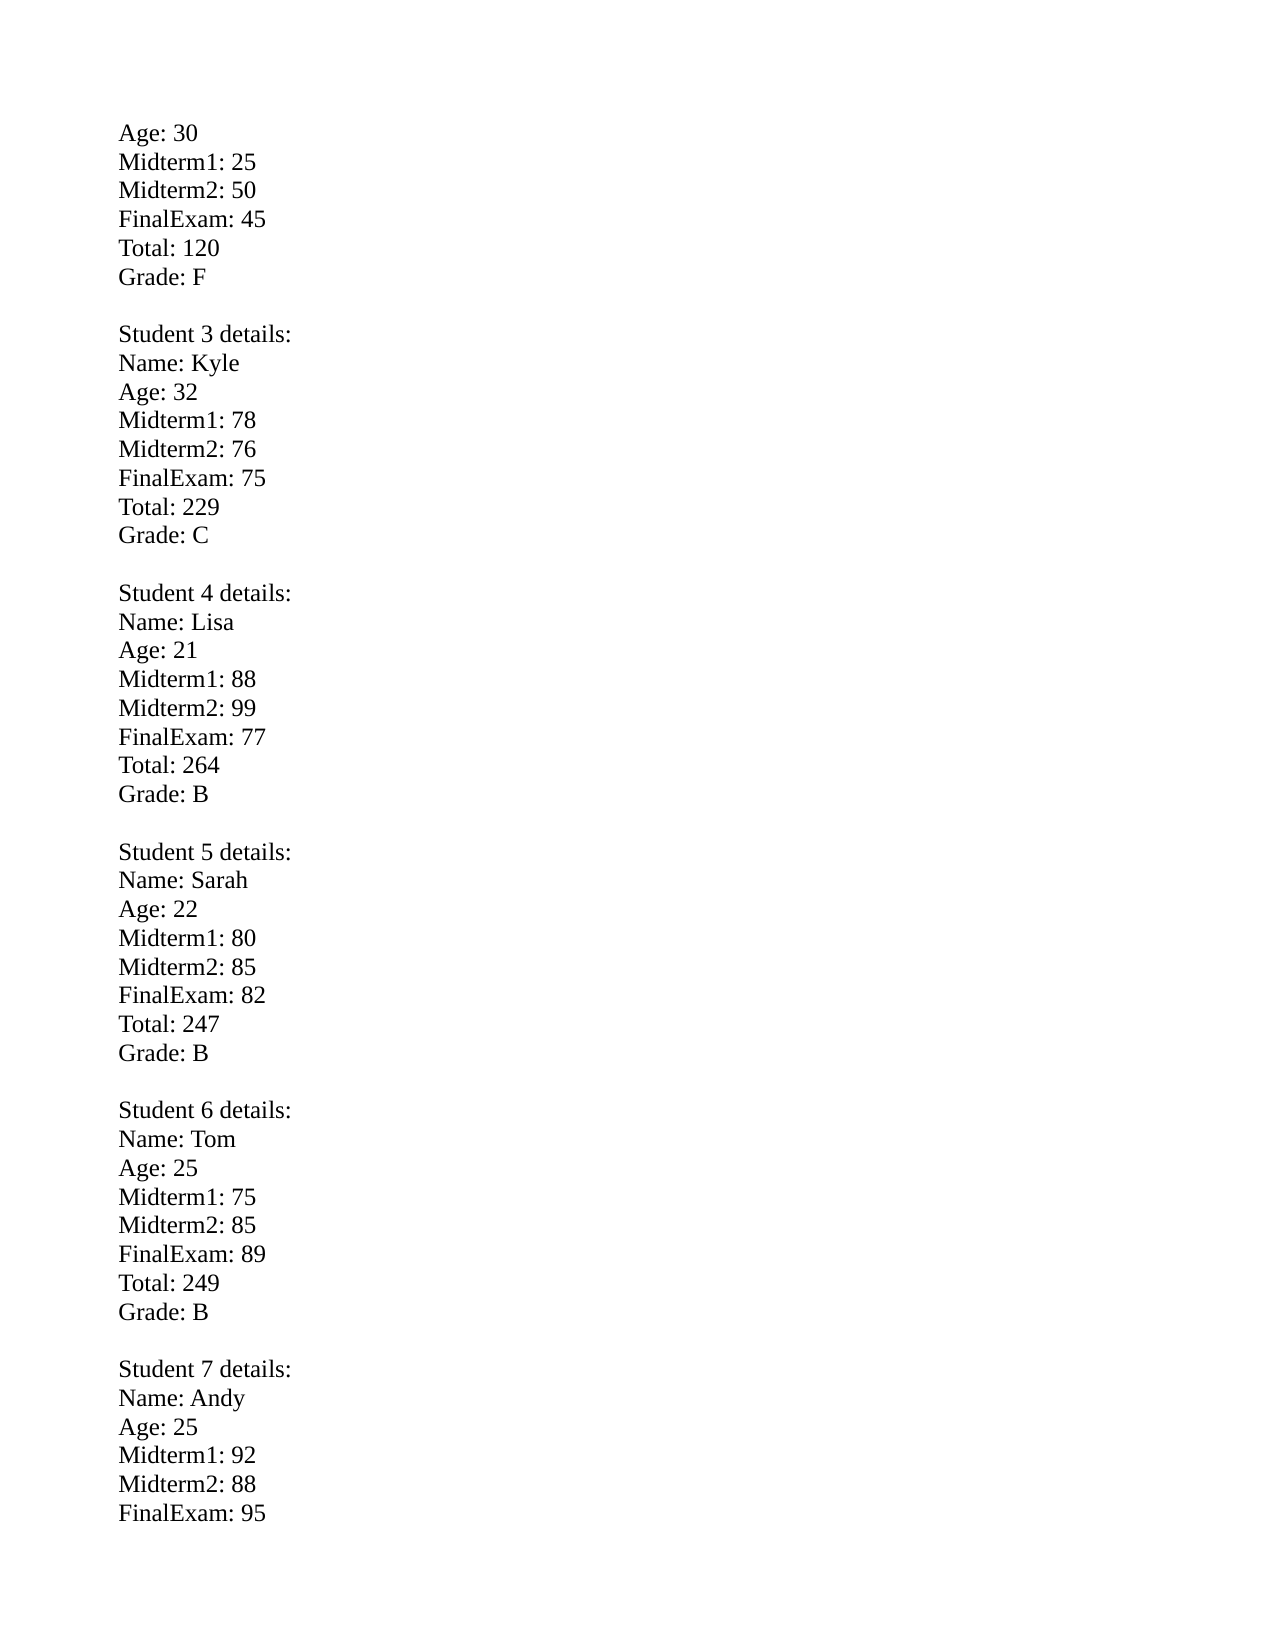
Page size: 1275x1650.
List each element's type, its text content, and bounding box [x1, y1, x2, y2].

text Student 6 details: [118, 1096, 1157, 1124]
text Midterm1: 80 [118, 923, 1157, 952]
text Student 5 details: [118, 837, 1157, 866]
text Total: 247 [118, 1009, 1157, 1038]
text Student 4 details: [118, 578, 1157, 607]
text Total: 120 [118, 233, 1157, 262]
text FinalExam: 89 [118, 1239, 1157, 1268]
text Total: 229 [118, 492, 1157, 521]
text Grade: F [118, 262, 1157, 291]
text Midterm1: 88 [118, 664, 1157, 693]
text Midterm2: 50 [118, 176, 1157, 204]
text FinalExam: 77 [118, 722, 1157, 751]
text Student 7 details: [118, 1354, 1157, 1383]
text Midterm2: 99 [118, 693, 1157, 722]
text Name: Sarah [118, 866, 1157, 894]
text Grade: B [118, 779, 1157, 808]
text Total: 264 [118, 751, 1157, 779]
text Midterm2: 76 [118, 434, 1157, 463]
text Name: Kyle [118, 348, 1157, 377]
text FinalExam: 75 [118, 463, 1157, 492]
text FinalExam: 45 [118, 204, 1157, 233]
text Age: 32 [118, 377, 1157, 406]
text Midterm1: 25 [118, 147, 1157, 176]
text Name: Tom [118, 1124, 1157, 1153]
text Midterm1: 75 [118, 1182, 1157, 1211]
text Midterm2: 85 [118, 952, 1157, 981]
text Grade: B [118, 1038, 1157, 1067]
text Age: 25 [118, 1412, 1157, 1441]
text Midterm2: 85 [118, 1211, 1157, 1239]
text Student 3 details: [118, 319, 1157, 348]
text FinalExam: 95 [118, 1498, 1157, 1527]
text Midterm2: 88 [118, 1469, 1157, 1498]
text Grade: C [118, 521, 1157, 549]
text FinalExam: 82 [118, 981, 1157, 1009]
text Total: 249 [118, 1268, 1157, 1297]
text Age: 30 [118, 118, 1157, 147]
text Midterm1: 78 [118, 406, 1157, 434]
text Midterm1: 92 [118, 1441, 1157, 1469]
text Age: 22 [118, 894, 1157, 923]
text Age: 25 [118, 1153, 1157, 1182]
text Grade: B [118, 1297, 1157, 1326]
text Age: 21 [118, 636, 1157, 664]
text Name: Andy [118, 1383, 1157, 1412]
text Name: Lisa [118, 607, 1157, 636]
